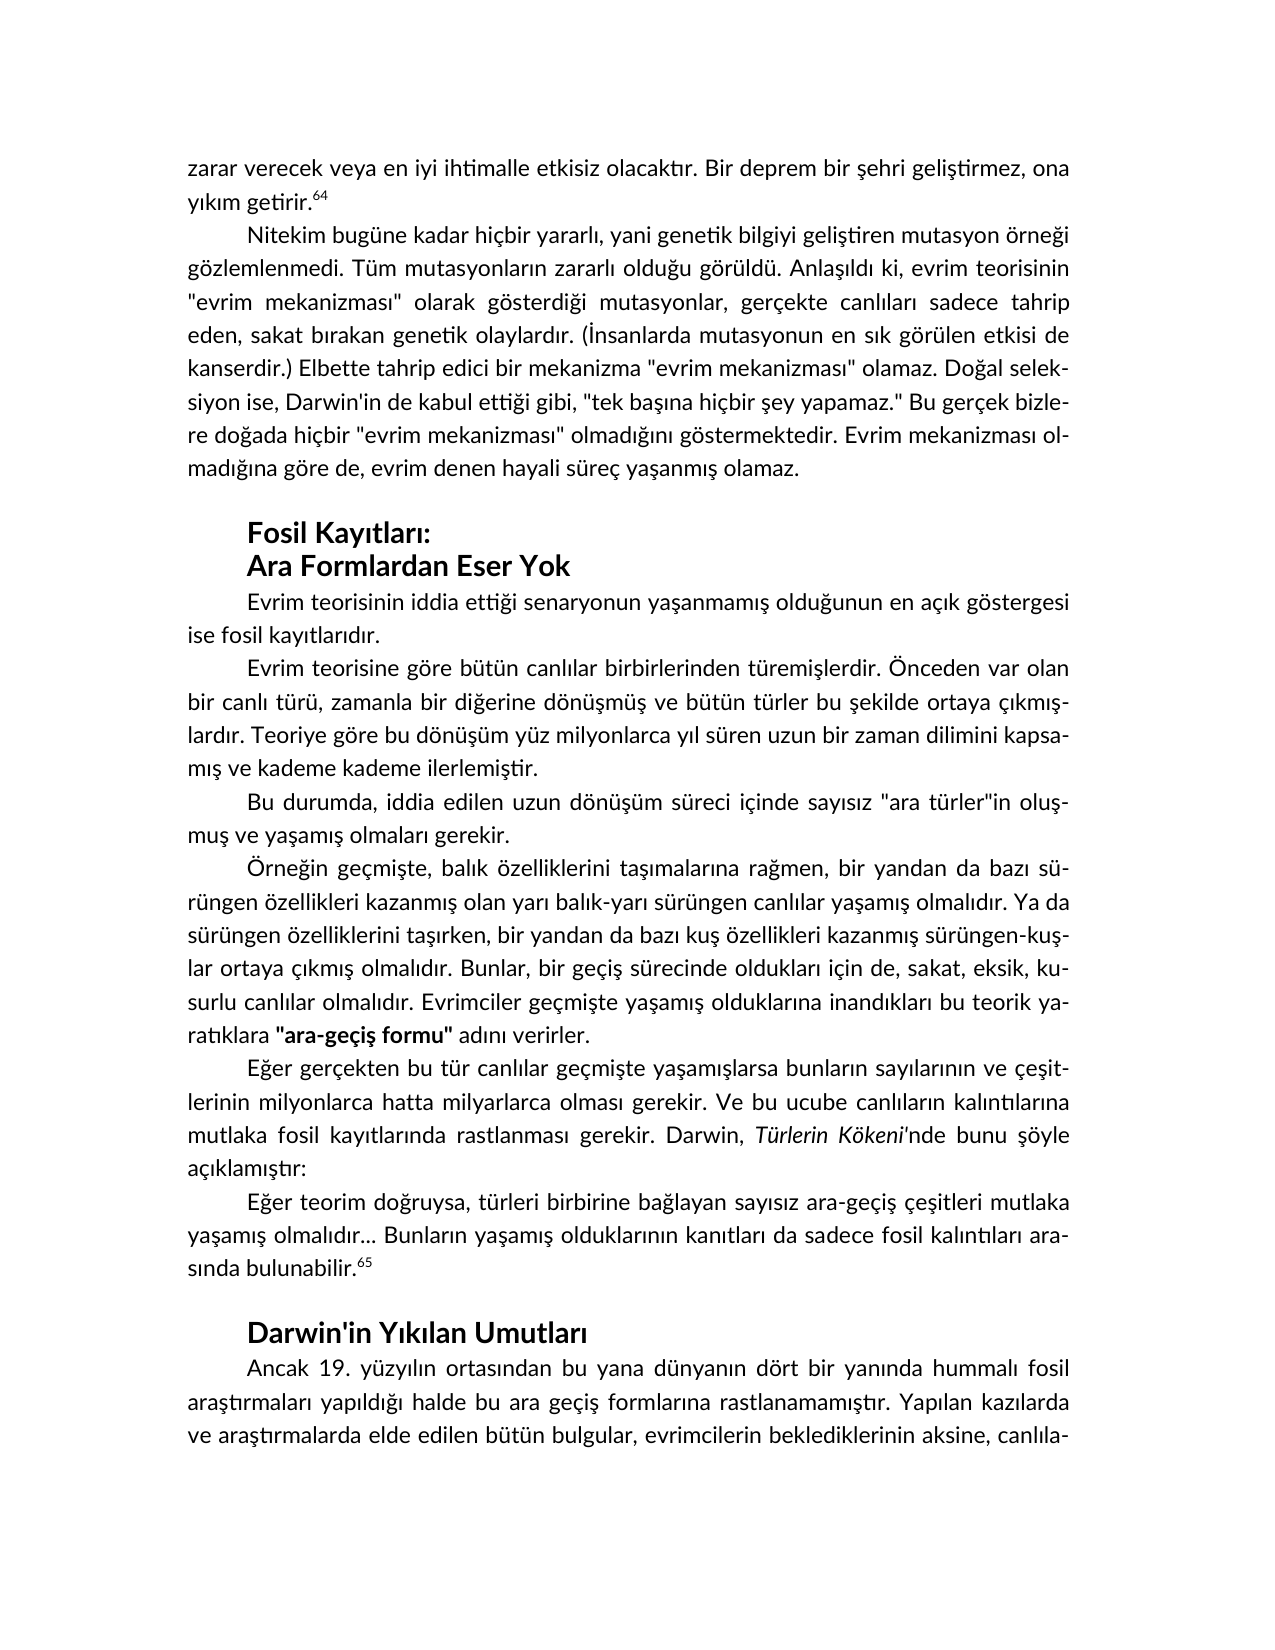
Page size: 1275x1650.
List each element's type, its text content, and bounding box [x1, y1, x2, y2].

text Ni­te­kim bu­gü­ne ka­dar hiç­bir ya­rar­lı, ya­ni ge­ne­tik bil­gi­yi ge­liş­ti­ren mu­tas­yon ör­ne­ği göz­lem­len­me­di. Tüm mu­tas­yon­la­rın za­rar­lı ol­du­ğu gö­rül­dü. An­la­şıl­dı ki, ev­rim te­ori­si­nin "ev­rim me­ka­niz­ma­sı" ola­rak gös­ter­di­ği mu­tas­yon­lar, ger­çek­te can­lı­la­rı sa­de­ce tah­rip eden, sa­kat bı­ra­kan ge­ne­tik olay­lar­dır. (İn­san­lar­da mu­tas­yo­nun en sık gö­rü­len et­ki­si de kan­ser­dir.) El­bet­te tah­rip edi­ci bir me­ka­niz­ma "ev­rim me­ka­niz­ma­sı" ola­maz. Do­ğal se­lek­si­yon ise, Dar­win'in de ka­bul et­ti­ği gi­bi, "tek ba­şı­na hiç­bir şey ya­pa­maz." Bu ger­çek biz­le­re do­ğa­da hiç­bir "ev­rim me­ka­niz­ma­sı" ol­ma­dı­ğı­nı gös­ter­mek­te­dir. Ev­rim me­ka­niz­ma­sı ol­ma­dı­ğı­na gö­re de, ev­rim de­nen ha­ya­li sü­reç ya­şan­mış ola­maz. [187, 217, 1070, 483]
text Ev­rim te­ori­si­nin id­dia et­ti­ği se­nar­yo­nun ya­şan­ma­mış ol­du­ğu­nun en açık gös­ter­ge­si ise fo­sil ka­yıt­la­rı­dır. [187, 583, 1070, 650]
text Eğer te­orim doğ­ruy­sa, tür­le­ri bir­bi­ri­ne bağ­la­yan sa­yı­sız ara-ge­çiş çe­şit­le­ri mut­la­ka ya­şa­mış ol­ma­lı­dır... Bun­la­rın ya­şa­mış ol­duk­la­rı­nın ka­nıt­la­rı da sa­de­ce fo­sil ka­lın­tı­la­rı ara­sın­da bu­lu­na­bi­lir.65 [187, 1183, 1070, 1283]
text Ev­rim te­ori­si­ne gö­re bü­tün can­lı­lar bir­bir­le­rin­den tü­re­miş­ler­dir. Ön­ce­den var olan bir can­lı tü­rü, za­man­la bir di­ğe­ri­ne dö­nüş­müş ve bü­tün tür­ler bu şe­kil­de or­ta­ya çık­mış­lar­dır. Te­ori­ye gö­re bu dö­nü­şüm yüz mil­yon­lar­ca yıl sü­ren uzun bir za­man di­li­mi­ni kap­sa­mış ve ka­de­me ka­de­me iler­le­miş­tir. [187, 650, 1070, 783]
text Fo­sil Ka­yıt­la­rı: [187, 517, 1070, 550]
text An­cak 19. yüz­yı­lın or­ta­sın­dan bu ya­na dün­ya­nın dört bir ya­nın­da hum­ma­lı fo­sil araş­tır­ma­la­rı ya­pıl­dı­ğı hal­de bu ara ge­çiş form­la­rı­na rast­la­na­ma­mış­tır. Ya­pı­lan ka­zı­lar­da ve araş­tır­ma­lar­da el­de edi­len bü­tün bul­gu­lar, ev­rim­ci­le­rin bek­le­dik­le­ri­nin ak­si­ne, can­lı­la­ [187, 1350, 1070, 1450]
text Dar­win'in Yı­kı­lan Umut­la­rı [187, 1317, 1070, 1350]
text Ara Form­lar­dan Eser Yok [187, 550, 1070, 583]
text Ör­ne­ğin geç­miş­te, ba­lık özel­lik­le­ri­ni ta­şı­ma­la­rı­na rağ­men, bir yan­dan da ba­zı sü­rün­gen özel­lik­le­ri ka­zan­mış olan ya­rı ba­lık-ya­rı sü­rün­gen can­lı­lar ya­şa­mış ol­ma­lı­dır. Ya da sü­rün­gen özel­lik­le­ri­ni ta­şır­ken, bir yan­dan da ba­zı kuş özel­lik­le­ri ka­zan­mış sü­rün­gen-kuş­lar or­ta­ya çık­mış ol­ma­lı­dır. Bun­lar, bir ge­çiş sü­re­cin­de ol­duk­la­rı için de, sa­kat, ek­sik, ku­sur­lu can­lı­lar ol­ma­lı­dır. Ev­rim­ci­ler geç­miş­te ya­şa­mış ol­duk­la­rı­na inan­dık­la­rı bu te­orik ya­ra­tık­la­ra "ara-ge­çiş for­mu" adı­nı ve­rir­ler. [187, 850, 1070, 1050]
text Eğer ger­çek­ten bu tür can­lı­lar geç­miş­te ya­şa­mış­lar­sa bun­la­rın sa­yı­la­rı­nın ve çe­şit­le­ri­nin mil­yon­lar­ca hat­ta mil­yar­lar­ca ol­ma­sı ge­re­kir. Ve bu ucu­be can­lı­la­rın ka­lın­tı­la­rı­na mut­la­ka fo­sil ka­yıt­la­rın­da rast­lan­ma­sı ge­re­kir. Dar­win, Tür­le­rin Kö­ke­ni'nde bu­nu şöy­le açık­la­mış­tır: [187, 1050, 1070, 1183]
text Bu du­rum­da, id­dia edi­len uzun dö­nü­şüm sü­re­ci için­de sa­yı­sız "ara tür­ler"in oluş­muş ve ya­şa­mış ol­ma­la­rı ge­re­kir. [187, 783, 1070, 850]
text za­rar ve­re­cek ve­ya en iyi ih­ti­mal­le et­ki­siz ola­cak­tır. Bir dep­rem bir şeh­ri ge­liş­tir­mez, ona yı­kım ge­ti­rir.64 [187, 150, 1070, 217]
